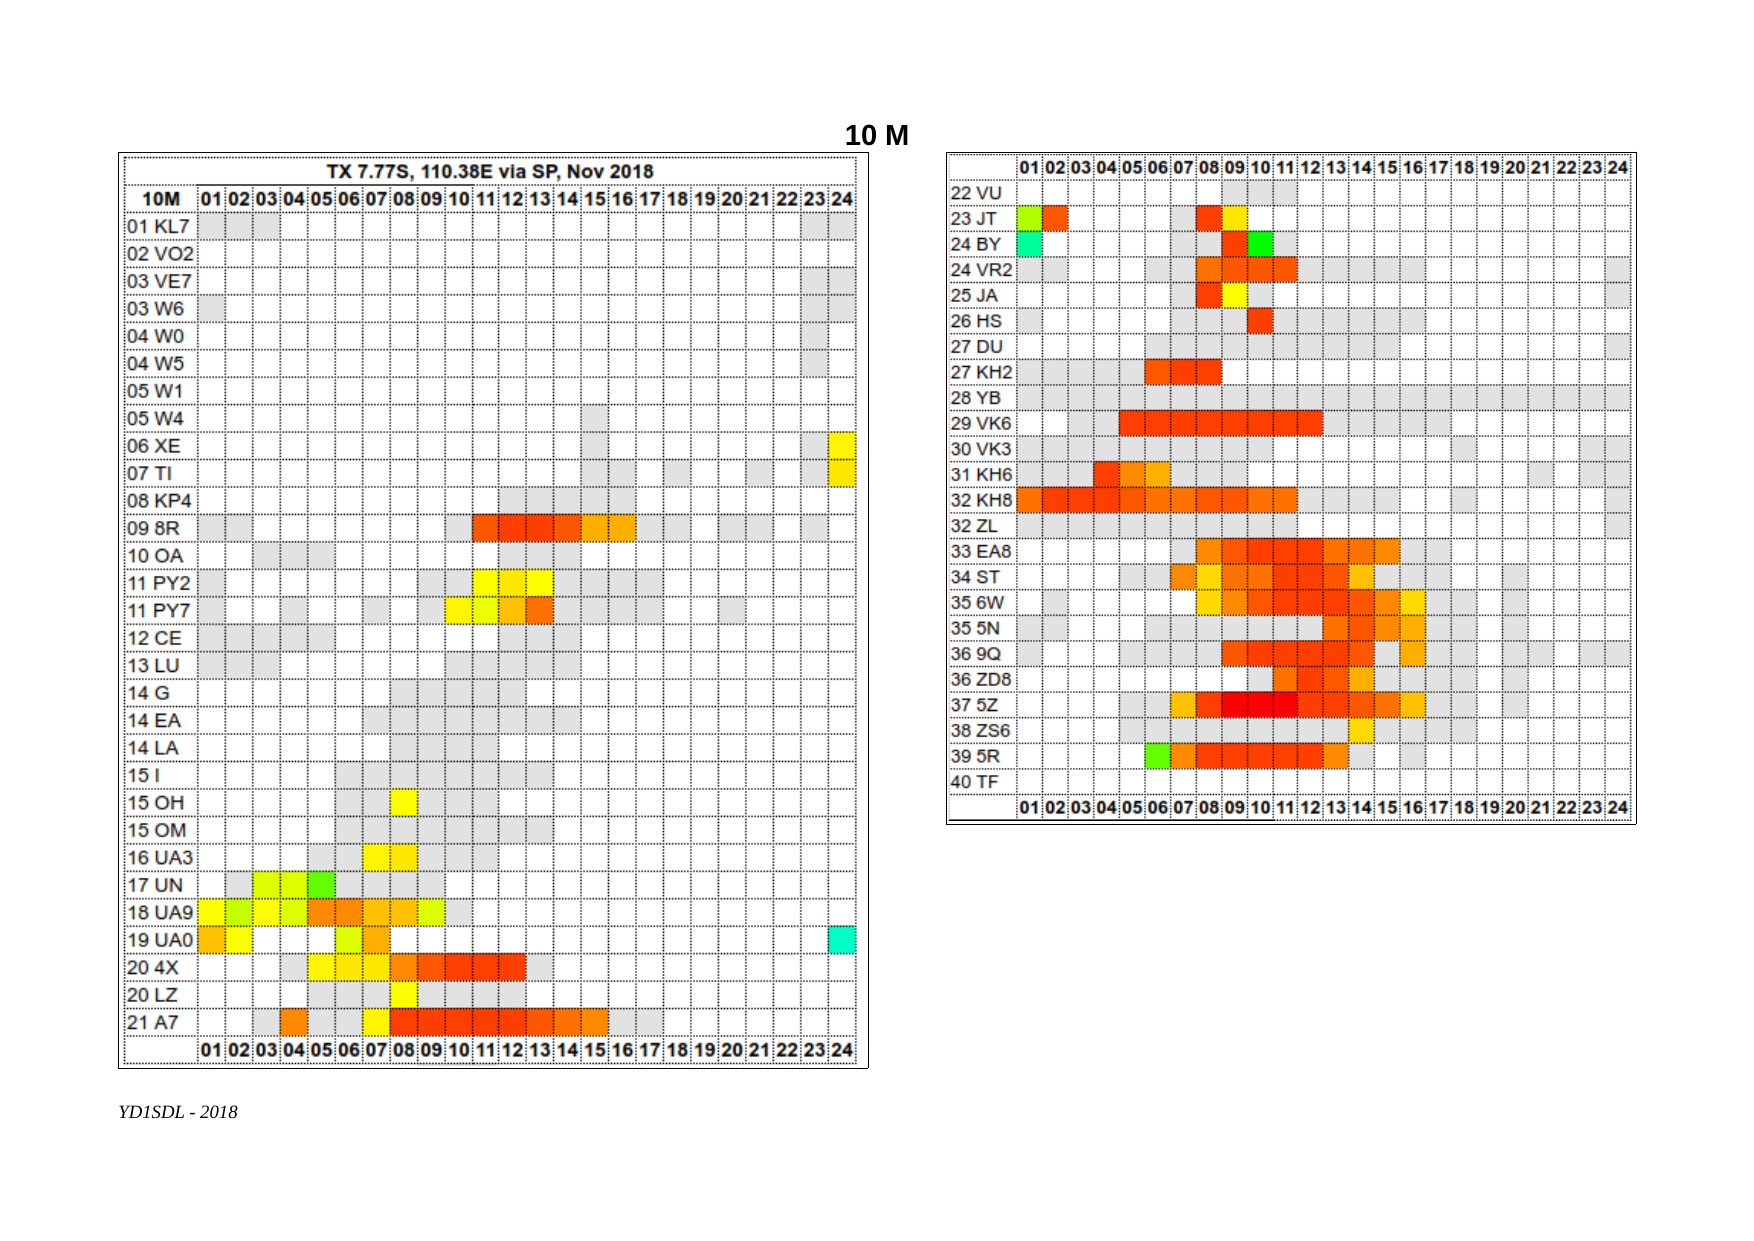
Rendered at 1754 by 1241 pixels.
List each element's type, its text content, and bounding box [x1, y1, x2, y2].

text 10 M [118, 118, 1636, 152]
picture [121, 154, 865, 1066]
picture [948, 154, 1633, 821]
